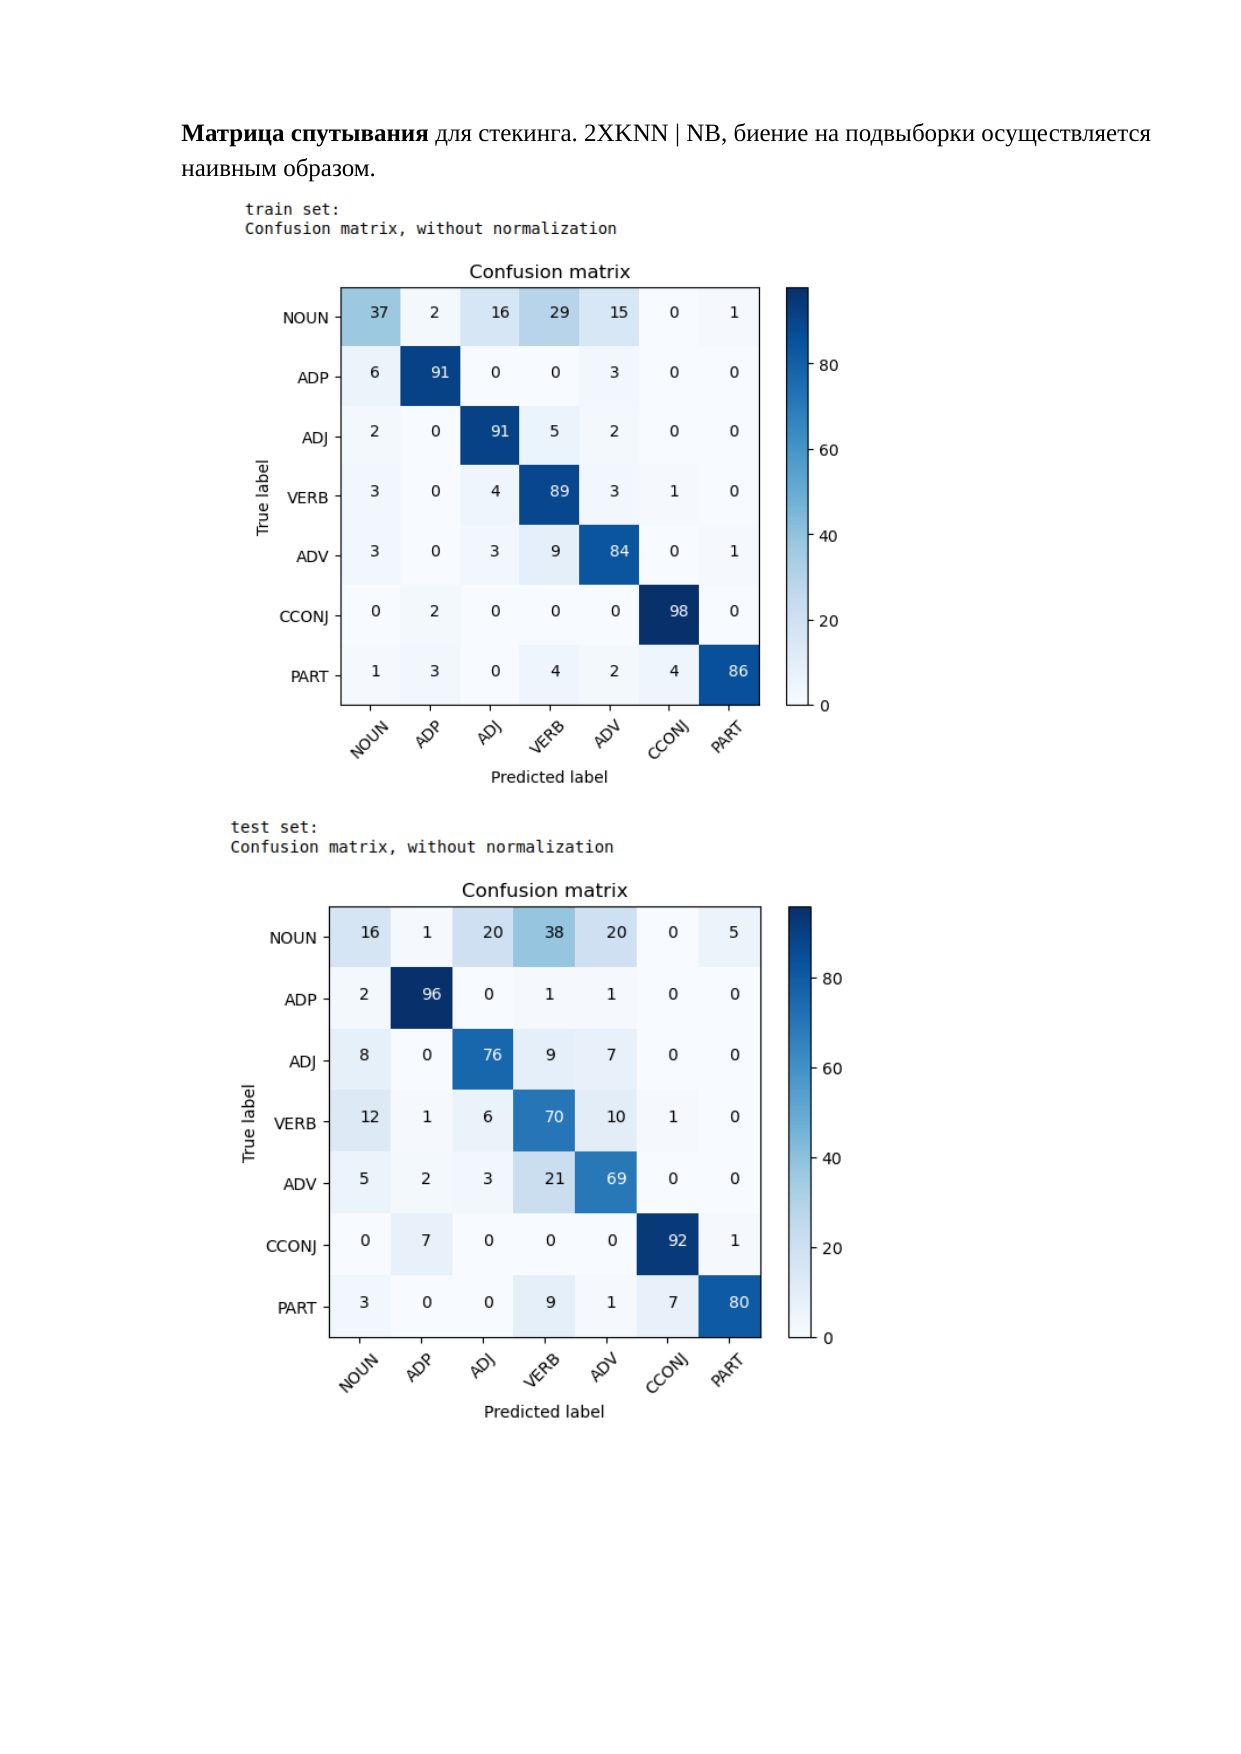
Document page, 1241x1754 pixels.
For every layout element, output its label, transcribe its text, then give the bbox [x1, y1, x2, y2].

text Матрица спутывания для стекинга. 2XKNN | NB, биение на подвыборки осуществляется наивным образом. [181, 118, 1152, 181]
picture [241, 199, 863, 793]
picture [224, 813, 863, 1427]
